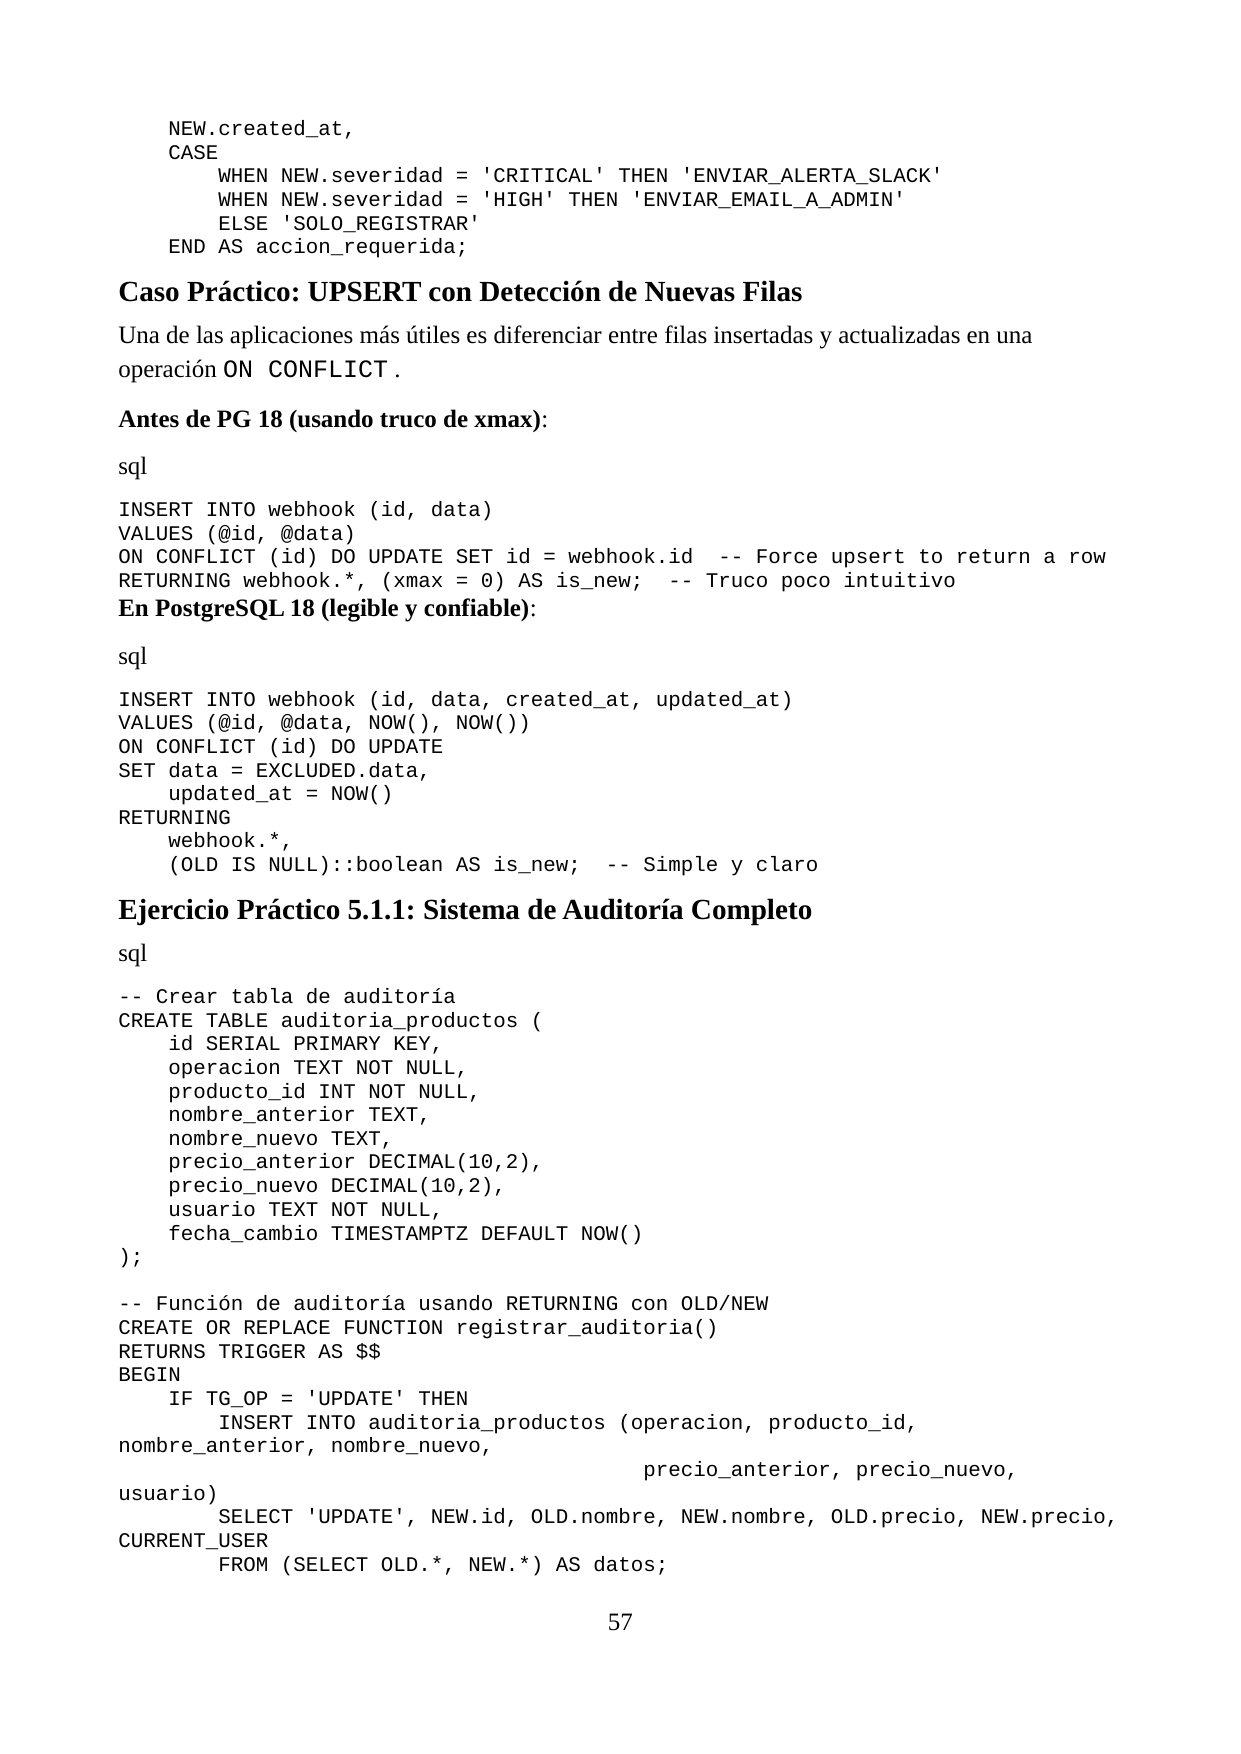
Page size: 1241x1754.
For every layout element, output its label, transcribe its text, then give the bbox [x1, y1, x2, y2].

text sql [118, 641, 1122, 670]
text -- Función de auditoría usando RETURNING con OLD/NEW [118, 1293, 1122, 1317]
text BEGIN [118, 1364, 1122, 1388]
text VALUES (@id, @data, NOW(), NOW()) [118, 712, 1122, 736]
text updated_at = NOW() [118, 783, 1122, 807]
text CASE [118, 142, 1122, 165]
text RETURNING webhook.*, (xmax = 0) AS is_new; -- Truco poco intuitivo [118, 570, 1122, 593]
text Antes de PG 18 (usando truco de xmax): [118, 404, 1122, 432]
text En PostgreSQL 18 (legible y confiable): [118, 593, 1122, 622]
text INSERT INTO webhook (id, data, created_at, updated_at) [118, 689, 1122, 712]
subtitle Caso Práctico: UPSERT con Detección de Nuevas Filas [118, 274, 1122, 308]
text (OLD IS NULL)::boolean AS is_new; -- Simple y claro [118, 854, 1122, 878]
text VALUES (@id, @data) [118, 522, 1122, 546]
text webhook.*, [118, 831, 1122, 854]
text INSERT INTO webhook (id, data) [118, 499, 1122, 522]
text IF TG_OP = 'UPDATE' THEN [118, 1388, 1122, 1412]
text sql [118, 938, 1122, 967]
subtitle Ejercicio Práctico 5.1.1: Sistema de Auditoría Completo [118, 892, 1122, 926]
text operacion TEXT NOT NULL, [118, 1057, 1122, 1081]
text RETURNING [118, 807, 1122, 831]
text WHEN NEW.severidad = 'HIGH' THEN 'ENVIAR_EMAIL_A_ADMIN' [118, 189, 1122, 213]
text ON CONFLICT (id) DO UPDATE [118, 736, 1122, 759]
text precio_nuevo DECIMAL(10,2), [118, 1175, 1122, 1199]
text CREATE OR REPLACE FUNCTION registrar_auditoria() [118, 1317, 1122, 1341]
text SET data = EXCLUDED.data, [118, 759, 1122, 783]
text nombre_anterior TEXT, [118, 1104, 1122, 1128]
text producto_id INT NOT NULL, [118, 1081, 1122, 1104]
text ); [118, 1246, 1122, 1270]
text -- Crear tabla de auditoría [118, 986, 1122, 1010]
text sql [118, 451, 1122, 480]
text FROM (SELECT OLD.*, NEW.*) AS datos; [118, 1553, 1122, 1577]
text nombre_nuevo TEXT, [118, 1128, 1122, 1152]
text ON CONFLICT (id) DO UPDATE SET id = webhook.id -- Force upsert to return a row [118, 546, 1122, 570]
text INSERT INTO auditoria_productos (operacion, producto_id, nombre_anterior, nombre_nuevo, [118, 1412, 1122, 1459]
text fecha_cambio TIMESTAMPTZ DEFAULT NOW() [118, 1222, 1122, 1246]
text Una de las aplicaciones más útiles es diferenciar entre filas insertadas y actualizadas en una operación ON CONFLICT . [118, 321, 1122, 384]
text WHEN NEW.severidad = 'CRITICAL' THEN 'ENVIAR_ALERTA_SLACK' [118, 165, 1122, 189]
text id SERIAL PRIMARY KEY, [118, 1033, 1122, 1057]
text CREATE TABLE auditoria_productos ( [118, 1010, 1122, 1033]
text precio_anterior, precio_nuevo, usuario) [118, 1459, 1122, 1506]
text END AS accion_requerida; [118, 236, 1122, 260]
text precio_anterior DECIMAL(10,2), [118, 1152, 1122, 1175]
text SELECT 'UPDATE', NEW.id, OLD.nombre, NEW.nombre, OLD.precio, NEW.precio, CURRENT_USER [118, 1506, 1122, 1553]
text RETURNS TRIGGER AS $$ [118, 1341, 1122, 1364]
text usuario TEXT NOT NULL, [118, 1199, 1122, 1222]
text NEW.created_at, [118, 118, 1122, 142]
text ELSE 'SOLO_REGISTRAR' [118, 213, 1122, 236]
